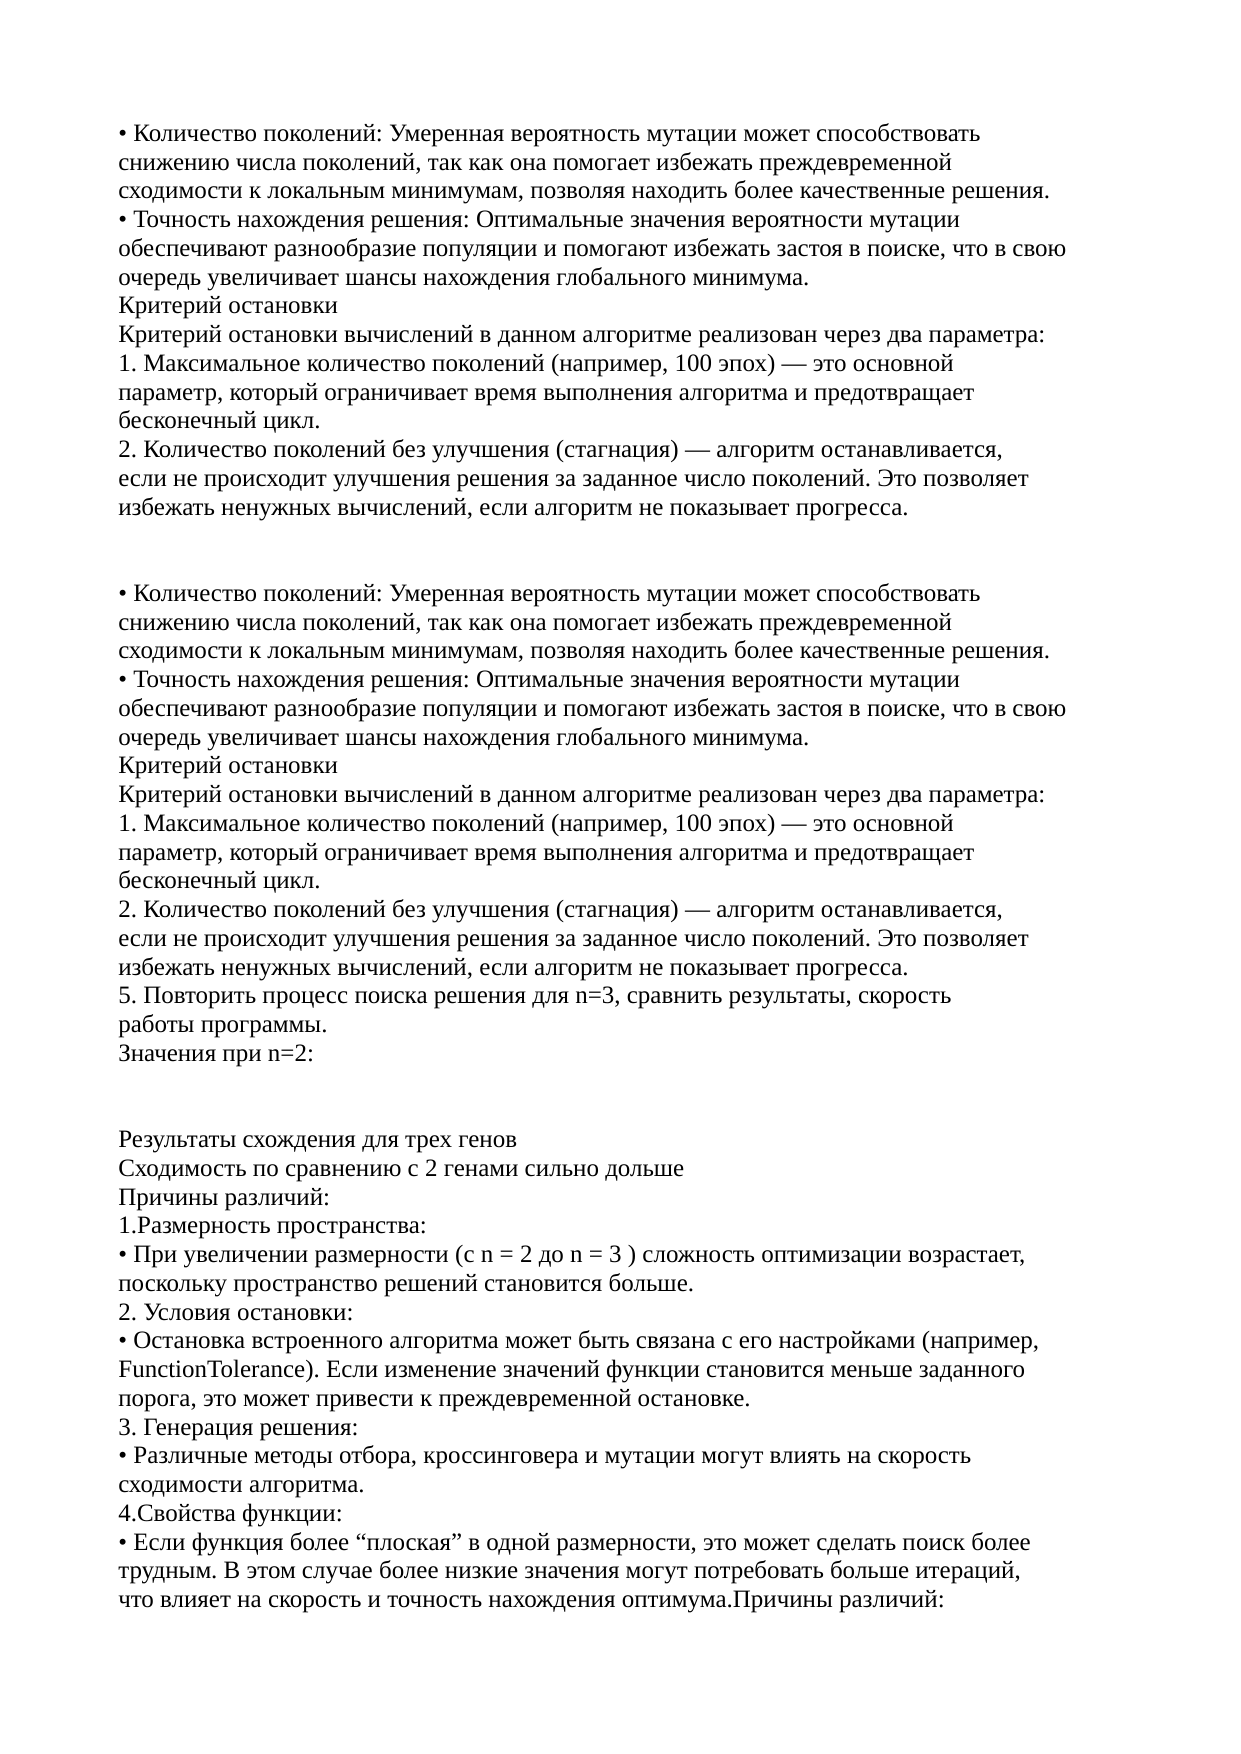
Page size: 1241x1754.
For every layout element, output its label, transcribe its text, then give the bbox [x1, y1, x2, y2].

text Критерий остановки [118, 291, 1122, 319]
text • Различные методы отбора, кроссинговера и мутации могут влиять на скорость [118, 1441, 1122, 1469]
text трудным. В этом случае более низкие значения могут потребовать больше итераций, [118, 1556, 1122, 1584]
text избежать ненужных вычислений, если алгоритм не показывает прогресса. [118, 492, 1122, 521]
text обеспечивают разнообразие популяции и помогают избежать застоя в поиске, что в свою [118, 693, 1122, 722]
text что влияет на скорость и точность нахождения оптимума.Причины различий: [118, 1584, 1122, 1613]
text бесконечный цикл. [118, 866, 1122, 894]
text Критерий остановки вычислений в данном алгоритме реализован через два параметра: [118, 319, 1122, 348]
text • При увеличении размерности (с n = 2 до n = 3 ) сложность оптимизации возрастает, [118, 1239, 1122, 1268]
text 2. Условия остановки: [118, 1297, 1122, 1326]
text • Количество поколений: Умеренная вероятность мутации может способствовать [118, 118, 1122, 147]
text бесконечный цикл. [118, 406, 1122, 434]
text Причины различий: [118, 1182, 1122, 1211]
text Критерий остановки [118, 751, 1122, 779]
text 1.Размерность пространства: [118, 1211, 1122, 1239]
text работы программы. [118, 1009, 1122, 1038]
text снижению числа поколений, так как она помогает избежать преждевременной [118, 607, 1122, 636]
text 2. Количество поколений без улучшения (стагнация) — алгоритм останавливается, [118, 894, 1122, 923]
text 5. Повторить процесс поиска решения для n=3, сравнить результаты, скорость [118, 981, 1122, 1009]
text поскольку пространство решений становится больше. [118, 1268, 1122, 1297]
text параметр, который ограничивает время выполнения алгоритма и предотвращает [118, 377, 1122, 406]
text 4.Свойства функции: [118, 1498, 1122, 1527]
text очередь увеличивает шансы нахождения глобального минимума. [118, 262, 1122, 291]
text 3. Генерация решения: [118, 1412, 1122, 1441]
text 2. Количество поколений без улучшения (стагнация) — алгоритм останавливается, [118, 434, 1122, 463]
text порога, это может привести к преждевременной остановке. [118, 1383, 1122, 1412]
text сходимости алгоритма. [118, 1469, 1122, 1498]
text если не происходит улучшения решения за заданное число поколений. Это позволяет [118, 923, 1122, 952]
text • Точность нахождения решения: Оптимальные значения вероятности мутации [118, 204, 1122, 233]
text • Остановка встроенного алгоритма может быть связана с его настройками (например, [118, 1326, 1122, 1354]
text • Точность нахождения решения: Оптимальные значения вероятности мутации [118, 664, 1122, 693]
text Сходимость по сравнению с 2 генами сильно дольше [118, 1153, 1122, 1182]
text 1. Максимальное количество поколений (например, 100 эпох) — это основной [118, 808, 1122, 837]
text параметр, который ограничивает время выполнения алгоритма и предотвращает [118, 837, 1122, 866]
text • Если функция более “плоская” в одной размерности, это может сделать поиск более [118, 1527, 1122, 1556]
text FunctionTolerance). Если изменение значений функции становится меньше заданного [118, 1354, 1122, 1383]
text обеспечивают разнообразие популяции и помогают избежать застоя в поиске, что в свою [118, 233, 1122, 262]
text если не происходит улучшения решения за заданное число поколений. Это позволяет [118, 463, 1122, 492]
text • Количество поколений: Умеренная вероятность мутации может способствовать [118, 578, 1122, 607]
text Результаты схождения для трех генов [118, 1124, 1122, 1153]
text очередь увеличивает шансы нахождения глобального минимума. [118, 722, 1122, 751]
text сходимости к локальным минимумам, позволяя находить более качественные решения. [118, 636, 1122, 664]
text сходимости к локальным минимумам, позволяя находить более качественные решения. [118, 176, 1122, 204]
text 1. Максимальное количество поколений (например, 100 эпох) — это основной [118, 348, 1122, 377]
text снижению числа поколений, так как она помогает избежать преждевременной [118, 147, 1122, 176]
text Значения при n=2: [118, 1038, 1122, 1067]
text избежать ненужных вычислений, если алгоритм не показывает прогресса. [118, 952, 1122, 981]
text Критерий остановки вычислений в данном алгоритме реализован через два параметра: [118, 779, 1122, 808]
